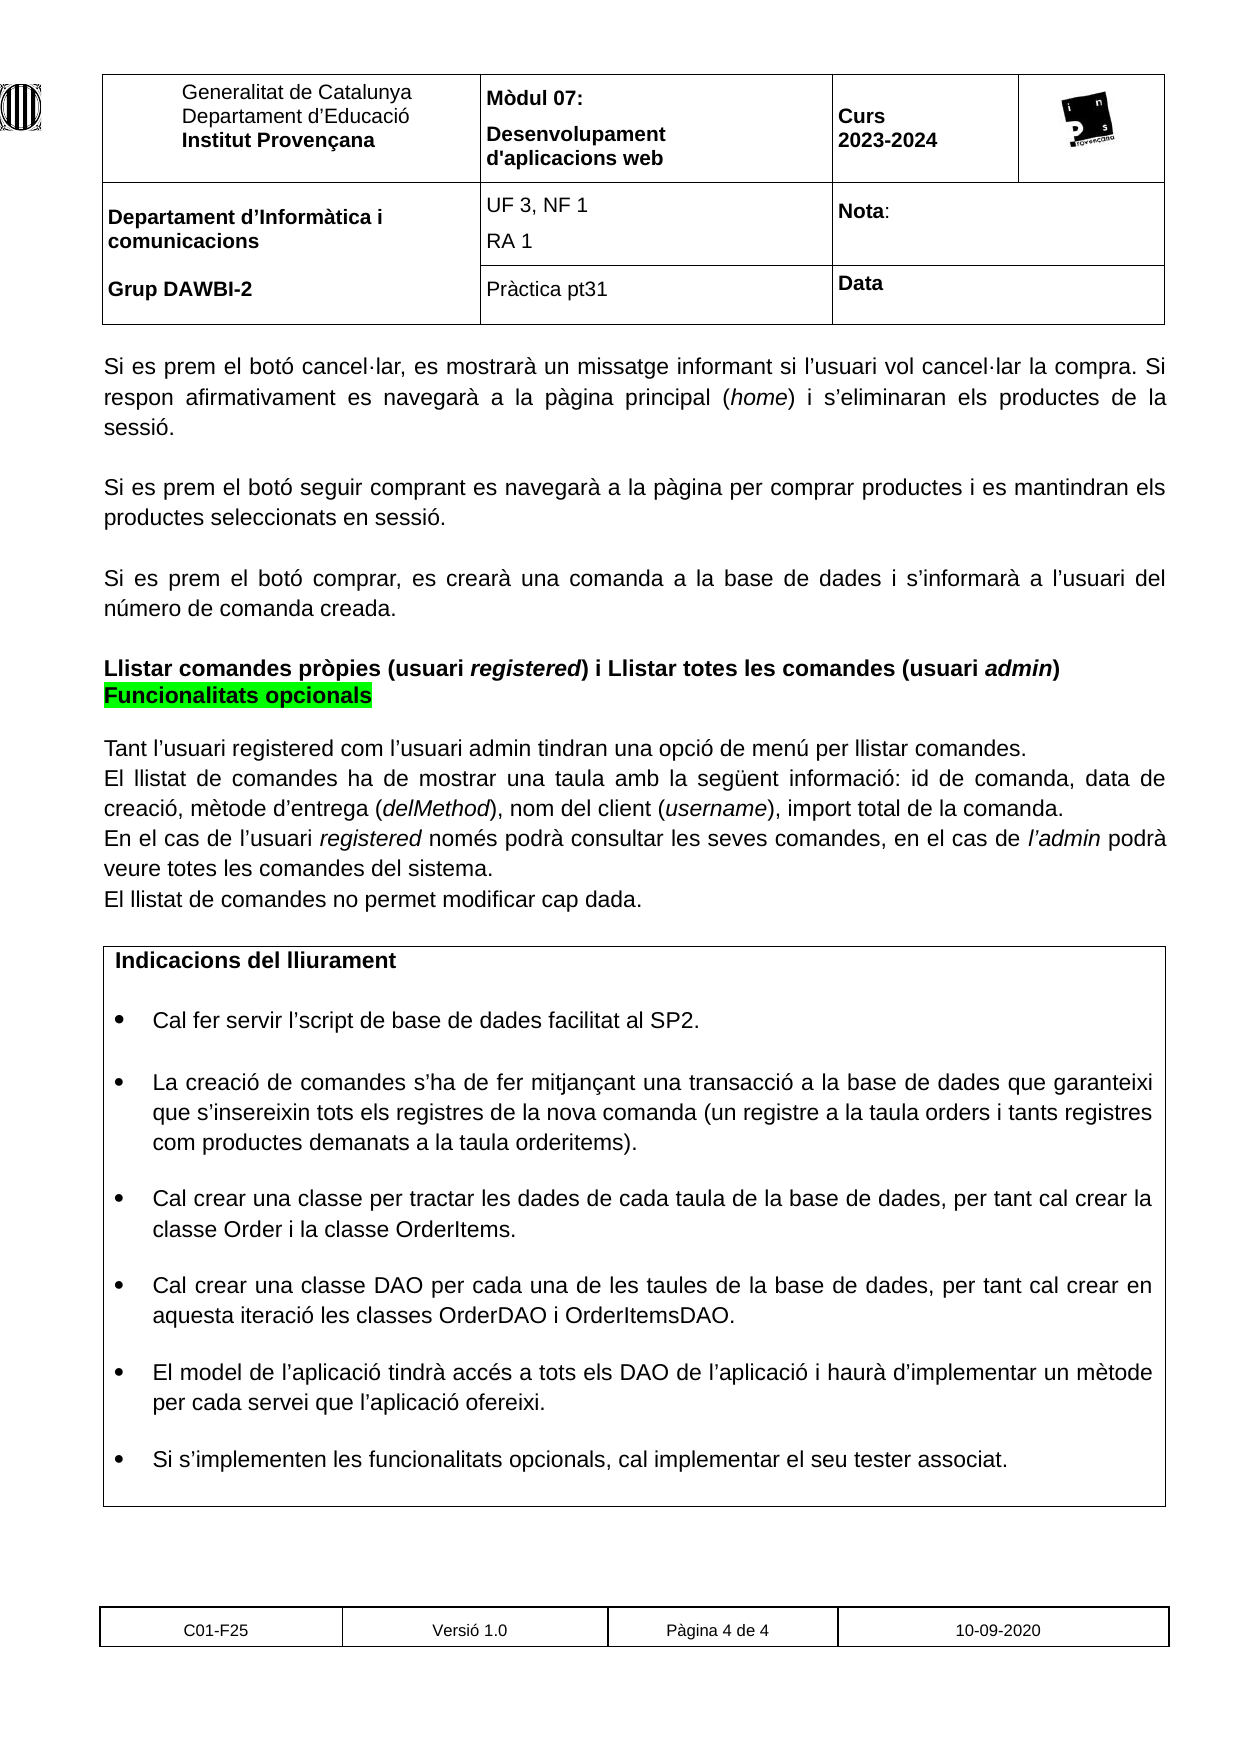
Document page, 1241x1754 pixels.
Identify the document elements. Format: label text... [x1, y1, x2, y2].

text Funcionalitats opcionals [103, 682, 1167, 708]
picture [0, 84, 42, 131]
picture [1045, 91, 1130, 147]
text Tant l’usuari registered com l’usuari admin tindran una opció de menú per llistar comandes. [103, 734, 1167, 761]
text El llistat de comandes ha de mostrar una taula amb la següent informació: id de comanda, data de creació, mètode d’entrega (delMethod), nom del client (username), import total de la comanda. [103, 765, 1167, 821]
text Si es prem el botó seguir comprant es navegarà a la pàgina per comprar productes i es mantindran els productes seleccionats en sessió. [103, 474, 1167, 531]
text Si es prem el botó cancel·lar, es mostrarà un missatge informant si l’usuari vol cancel·lar la compra. Si respon afirmativament es navegarà a la pàgina principal (home) i s’eliminaran els productes de la sessió. [103, 353, 1167, 440]
text El llistat de comandes no permet modificar cap dada. [103, 886, 1167, 912]
text Llistar comandes pròpies (usuari registered) i Llistar totes les comandes (usuari admin) [103, 655, 1167, 682]
text En el cas de l’usuari registered només podrà consultar les seves comandes, en el cas de l’admin podrà veure totes les comandes del sistema. [103, 825, 1167, 882]
text Si es prem el botó comprar, es crearà una comanda a la base de dades i s’informarà a l’usuari del número de comanda creada. [103, 565, 1167, 621]
table_header Indicacions del lliurament Cal fer servir l’script de base de dades facilitat al SP2. La creació de comandes s’ha de fer mitjançant una transacció a la base de dades que garanteixi que s’insereixin tots els registres de la nova comanda (un registre a la taula orders i tants registres com productes demanats a la taula orderitems). Cal crear una classe per tractar les dades de cada taula de la base de dades, per tant cal crear la classe Order i la classe OrderItems. Cal crear una classe DAO per cada una de les taules de la base de dades, per tant cal crear en aquesta iteració les classes OrderDAO i OrderItemsDAO. El model de l’aplicació tindrà accés a tots els DAO de l’aplicació i haurà d’implementar un mètode per cada servei que l’aplicació ofereixi. Si s’implementen les funcionalitats opcionals, cal implementar el seu tester associat. [104, 947, 1165, 1506]
